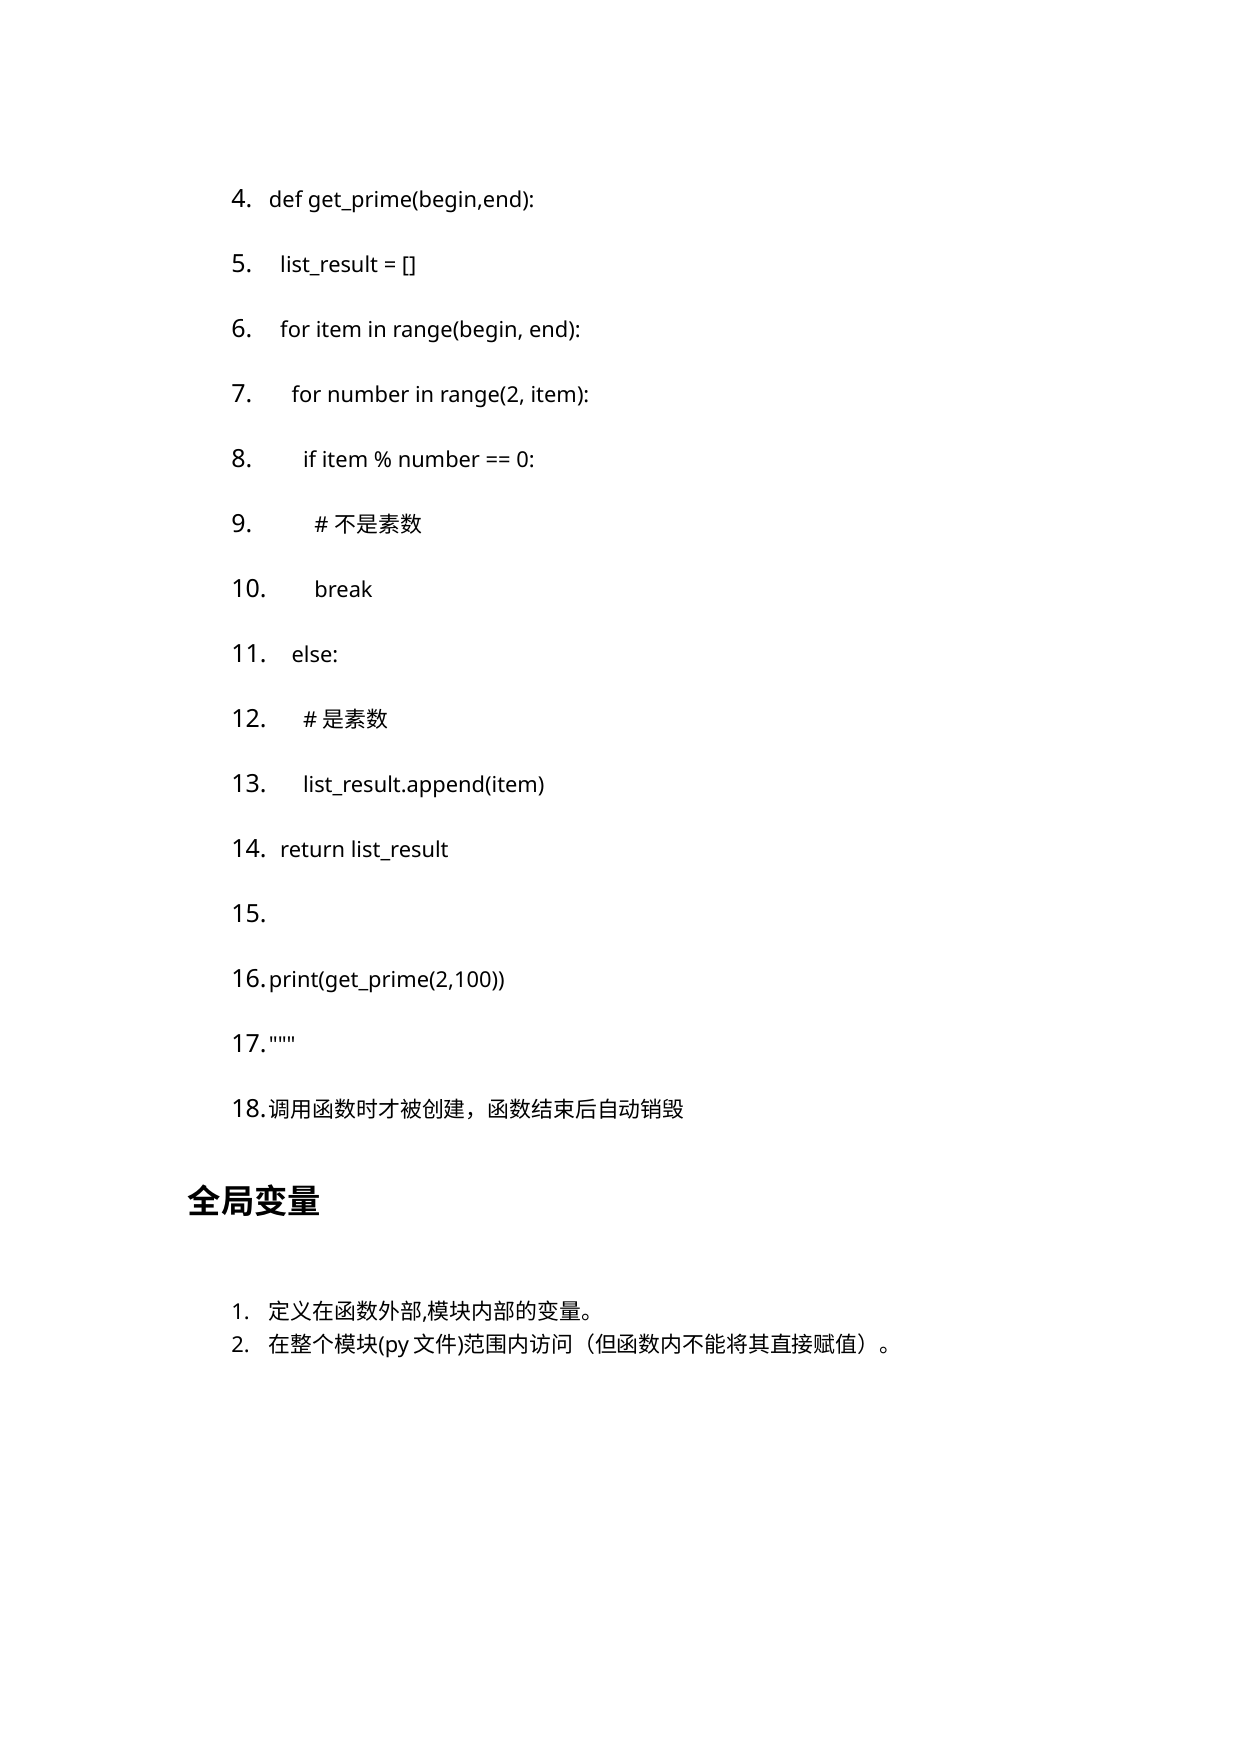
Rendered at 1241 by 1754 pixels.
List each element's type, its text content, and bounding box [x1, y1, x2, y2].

list # 是素数 [231, 685, 1053, 750]
list print(get_prime(2,100)) [231, 945, 1053, 1010]
list for item in range(begin, end): [231, 295, 1053, 360]
list for number in range(2, item): [231, 360, 1053, 425]
list list_result = [] [231, 230, 1053, 295]
list break [231, 555, 1053, 620]
list def get_prime(begin,end): [231, 165, 1053, 230]
list 定义在函数外部,模块内部的变量。 [231, 1294, 1053, 1327]
subtitle 全局变量 [187, 1167, 1053, 1232]
list if item % number == 0: [231, 425, 1053, 490]
list 调用函数时才被创建，函数结束后自动销毁 [231, 1075, 1053, 1140]
list 在整个模块(py文件)范围内访问（但函数内不能将其直接赋值）。 [231, 1327, 1053, 1359]
list # 不是素数 [231, 490, 1053, 555]
list list_result.append(item) [231, 750, 1053, 815]
list """ [231, 1010, 1053, 1075]
list else: [231, 620, 1053, 685]
list return list_result [231, 815, 1053, 880]
